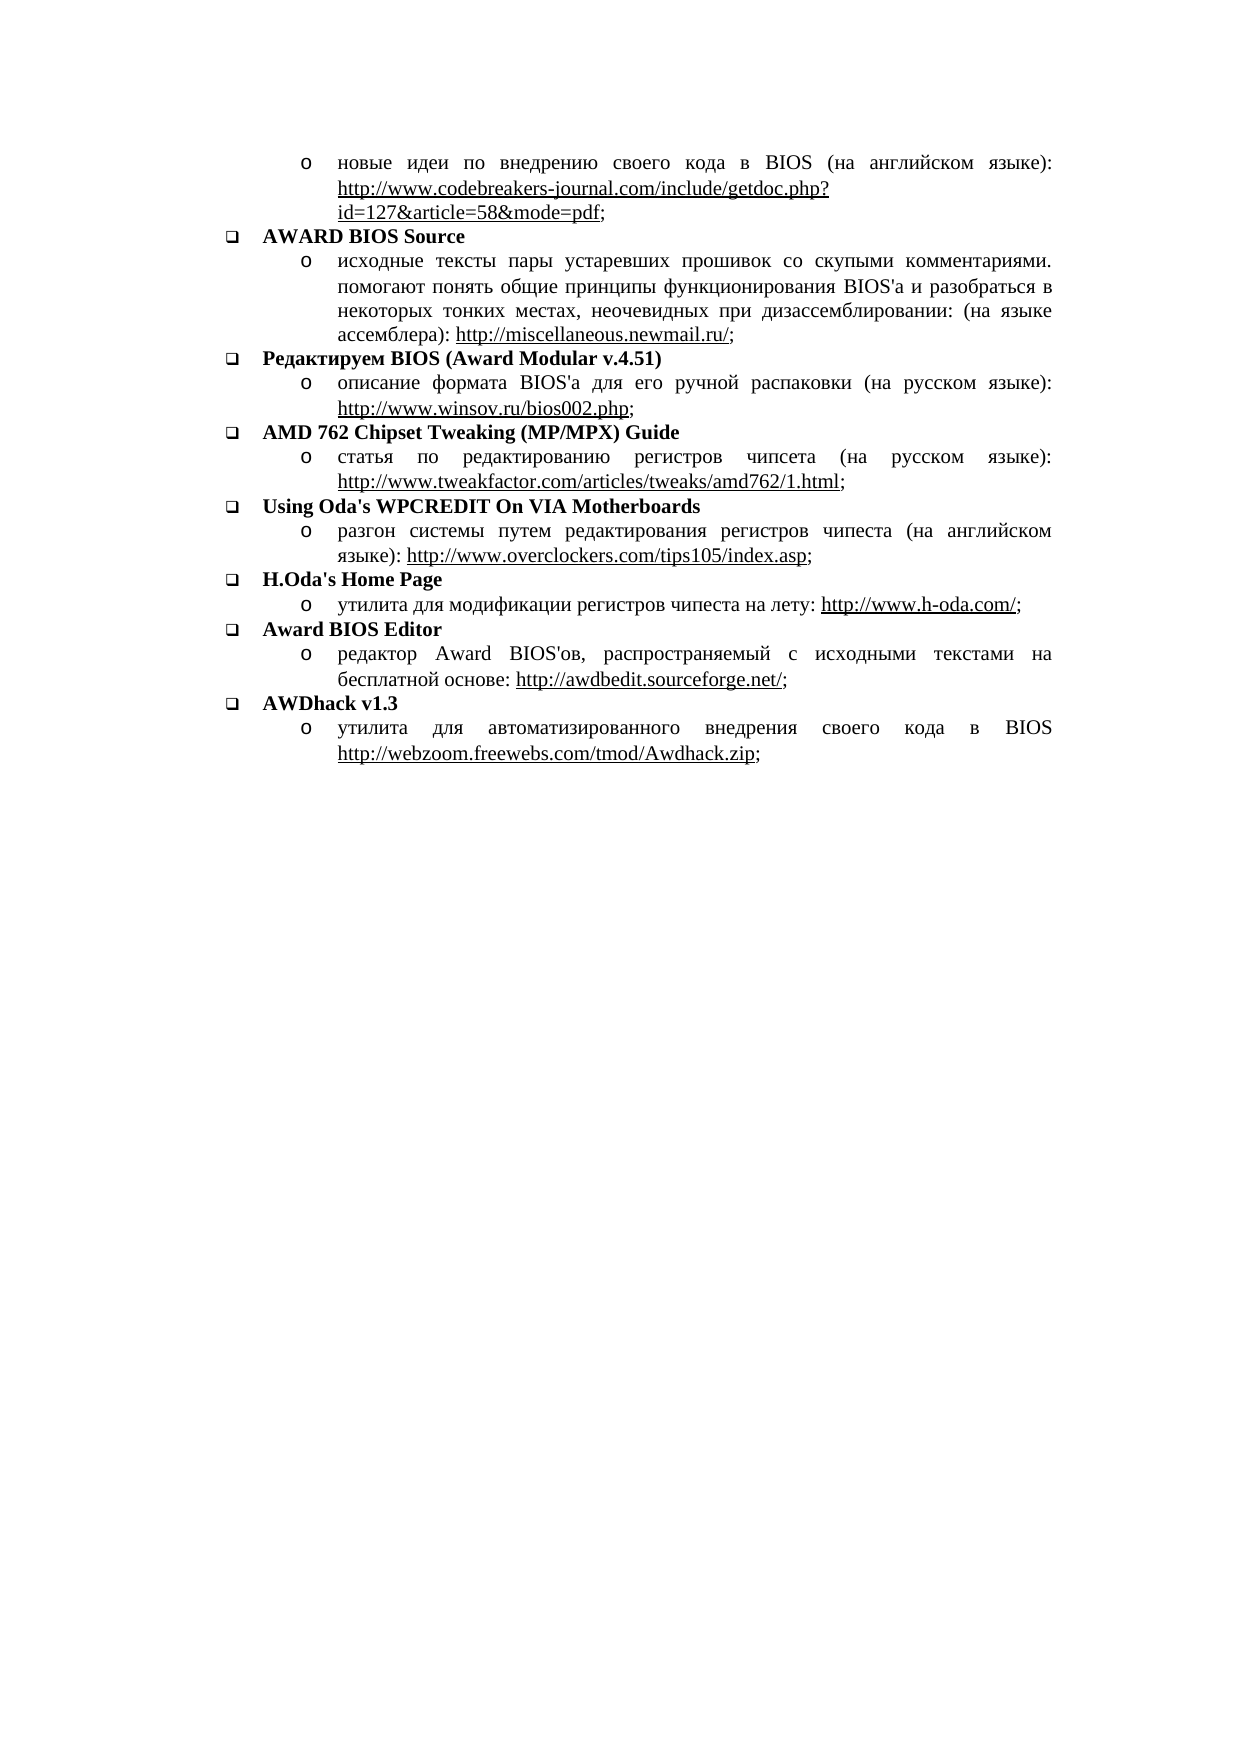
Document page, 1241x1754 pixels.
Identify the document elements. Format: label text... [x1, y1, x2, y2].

list утилита для автоматизированного внедрения своего кода в BIOS http://webzoom.freewebs.com/tmod/Awdhack.zip; [300, 715, 1053, 765]
list исходные тексты пары устаревших прошивок со скупыми комментариями. помогают понять общие принципы функционирования BIOS'а и разобраться в некоторых тонких местах, неочевидных при дизассемблировании: (на языке ассемблера): http://miscellaneous.newmail.ru/; [300, 248, 1053, 346]
list статья по редактированию регистров чипсета (на русском языке): http://www.tweakfactor.com/articles/tweaks/amd762/1.html; [300, 444, 1053, 493]
list редактор Award BIOS'ов, распространяемый с исходными текстами на бесплатной основе: http://awdbedit.sourceforge.net/; [300, 641, 1053, 691]
list Award BIOS Editor [225, 617, 1053, 641]
list AWDhack v1.3 [225, 691, 1053, 715]
list утилита для модификации регистров чипеста на лету: http://www.h-oda.com/; [300, 591, 1053, 617]
list AWARD BIOS Source [225, 224, 1053, 248]
list H.Oda's Home Page [225, 567, 1053, 591]
list разгон системы путем редактирования регистров чипеста (на английском языке): http://www.overclockers.com/tips105/index.asp; [300, 518, 1053, 567]
list Редактируем BIOS (Award Modular v.4.51) [225, 346, 1053, 370]
list описание формата BIOS'а для его ручной распаковки (на русском языке): http://www.winsov.ru/bios002.php; [300, 370, 1053, 420]
list Using Oda's WPCREDIT On VIA Motherboards [225, 493, 1053, 518]
list AMD 762 Chipset Tweaking (MP/MPX) Guide [225, 420, 1053, 444]
list новые идеи по внедрению своего кода в BIOS (на английском языке): http://www.codebreakers-journal.com/include/getdoc.php?id=127&article=58&mode=pdf; [300, 150, 1053, 224]
